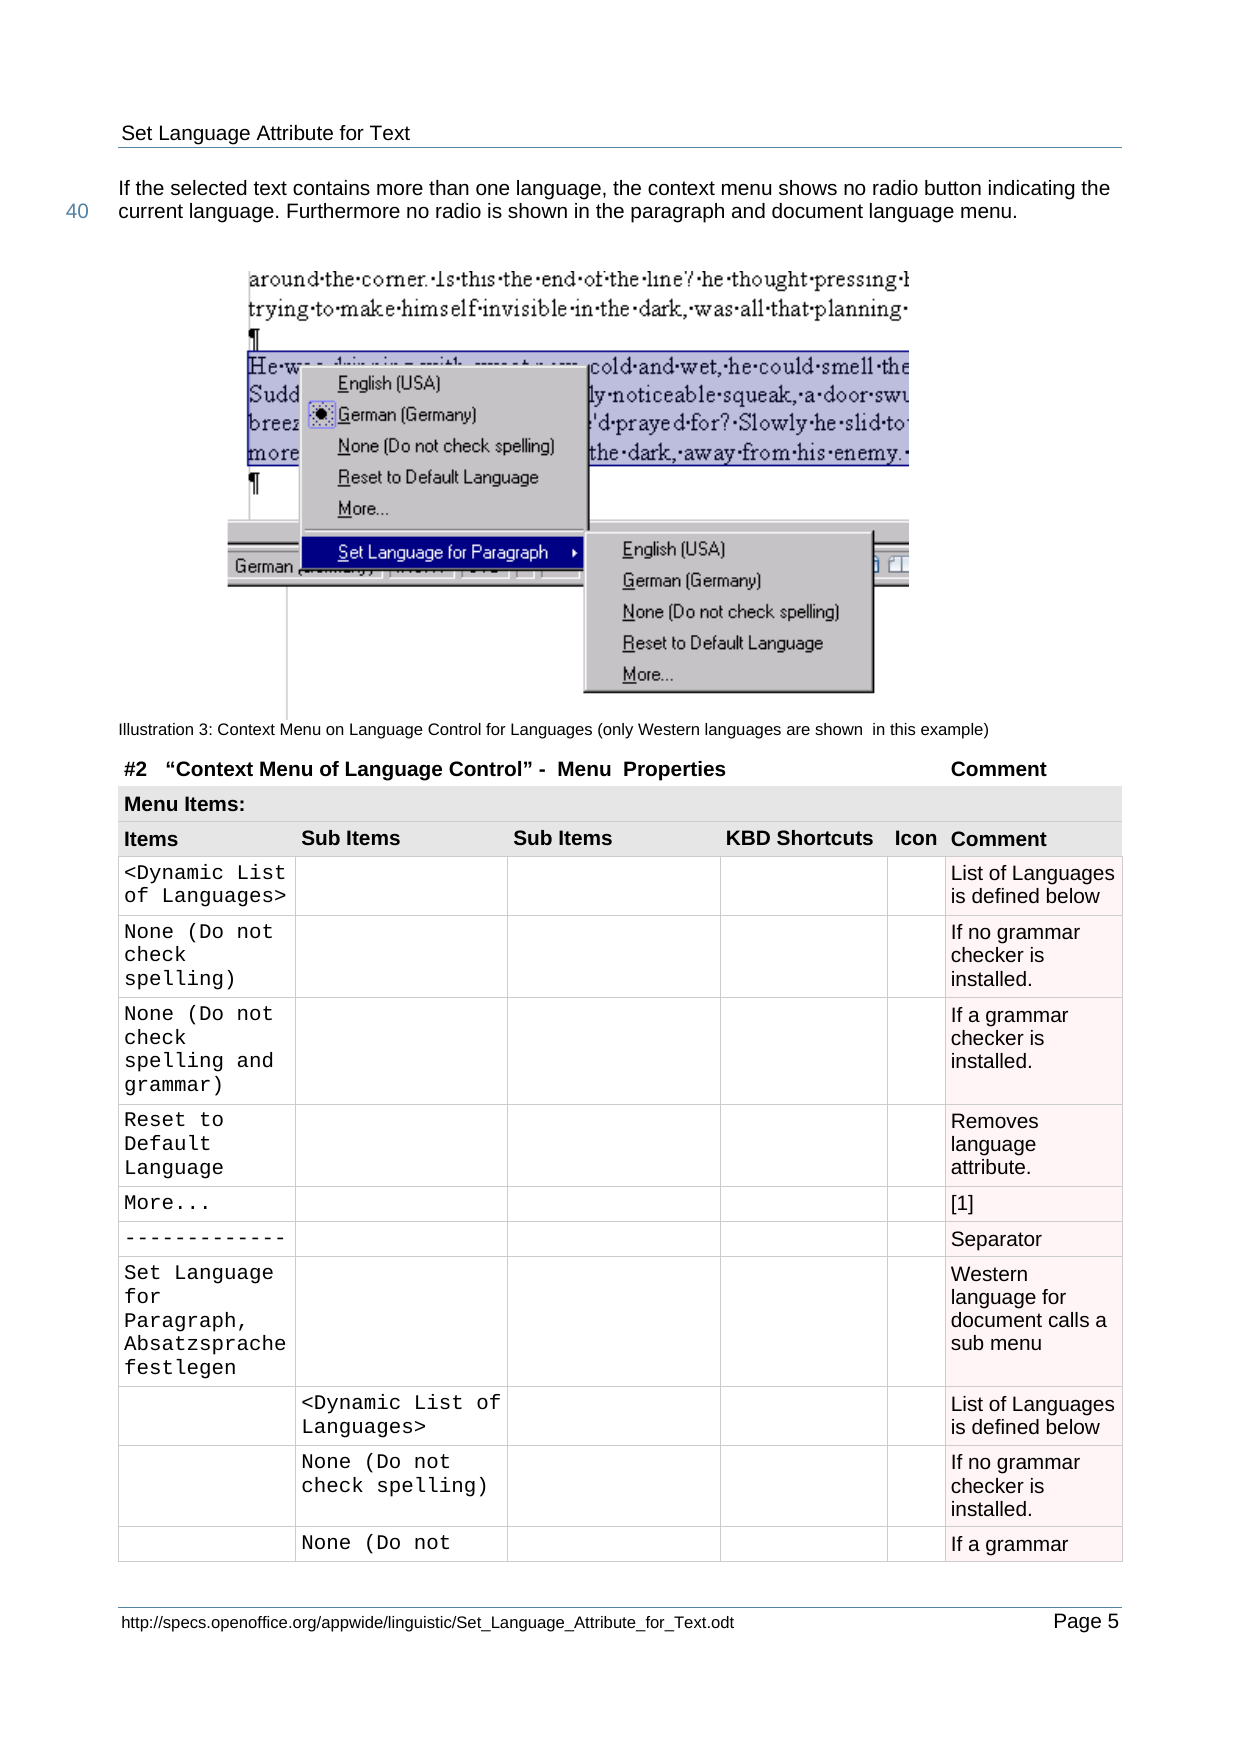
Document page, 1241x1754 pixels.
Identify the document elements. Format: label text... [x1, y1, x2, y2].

table_cell [296, 1187, 507, 1221]
table_cell Sub Items [295, 822, 507, 856]
table_cell If a grammar [946, 1527, 1122, 1561]
table_cell Menu Items: [118, 786, 1122, 821]
table_cell [721, 998, 887, 1104]
table_cell ------------- [119, 1222, 295, 1256]
table_cell Removes language attribute. [946, 1105, 1122, 1186]
table_header Comment [945, 751, 1122, 786]
table_cell [888, 1446, 945, 1526]
table_cell [119, 1527, 295, 1561]
table_cell Reset to Default Language [119, 1105, 295, 1186]
table_cell [888, 1527, 945, 1561]
table_cell Separator [946, 1222, 1122, 1256]
table_cell None (Do not check spelling and grammar) [119, 998, 295, 1104]
table_cell [888, 1387, 945, 1445]
table_cell [296, 998, 507, 1104]
text If the selected text contains more than one language, the context menu shows no radio button indicating the current language. Furthermore no radio is shown in the paragraph and document language menu. [118, 177, 1122, 223]
table_cell [721, 1222, 887, 1256]
table_cell [296, 916, 507, 997]
table_cell [721, 1105, 887, 1186]
table_cell [119, 1446, 295, 1526]
table_cell [508, 1105, 720, 1186]
table_cell [296, 1222, 507, 1256]
table_cell <Dynamic List of Languages> [119, 857, 295, 915]
table_header “Context Menu of Language Control” - Menu Properties [118, 751, 945, 786]
table_cell Sub Items [507, 822, 720, 856]
table_cell [296, 857, 507, 915]
picture [227, 271, 909, 720]
table_cell If no grammar checker is installed. [946, 1446, 1122, 1526]
table_cell [888, 1105, 945, 1186]
table_cell None (Do not check spelling) [296, 1446, 507, 1526]
table_cell If no grammar checker is installed. [946, 916, 1122, 997]
table_cell None (Do not [296, 1527, 507, 1561]
table_cell Comment [945, 822, 1122, 856]
table_cell [721, 1387, 887, 1445]
table_cell [721, 1527, 887, 1561]
table_cell If a grammar checker is installed. [946, 998, 1122, 1104]
table_cell More... [119, 1187, 295, 1221]
table_cell [721, 916, 887, 997]
table_cell [508, 1527, 720, 1561]
table_cell [508, 857, 720, 915]
table_cell [1] [946, 1187, 1122, 1221]
table_cell [721, 1446, 887, 1526]
table_cell Western language for document calls a sub menu [946, 1257, 1122, 1386]
table_cell [721, 857, 887, 915]
table_cell [888, 1187, 945, 1221]
table_cell KBD Shortcuts [720, 822, 887, 856]
table_cell <Dynamic List of Languages> [296, 1387, 507, 1445]
table_cell [296, 1257, 507, 1386]
table_cell Items [118, 822, 295, 856]
table_cell List of Languages is defined below [946, 857, 1122, 915]
table_cell [888, 857, 945, 915]
table_cell [888, 1257, 945, 1386]
table_cell [888, 998, 945, 1104]
table_cell [721, 1187, 887, 1221]
table_cell [508, 1222, 720, 1256]
table_cell List of Languages is defined below [946, 1387, 1122, 1445]
table_cell [888, 1222, 945, 1256]
table_cell [888, 916, 945, 997]
table_cell [721, 1257, 887, 1386]
table_cell [508, 1387, 720, 1445]
table_cell [119, 1387, 295, 1445]
table_cell [508, 916, 720, 997]
table_cell [508, 1257, 720, 1386]
table_cell Set Language for Paragraph, Absatzsprache festlegen [119, 1257, 295, 1386]
table_cell None (Do not check spelling) [119, 916, 295, 997]
table_cell [508, 1187, 720, 1221]
table_cell [508, 1446, 720, 1526]
text Illustration 3: Context Menu on Language Control for Languages (only Western languages are shown in this example) [118, 284, 1018, 738]
table_cell [508, 998, 720, 1104]
table_cell Icon [887, 822, 945, 856]
table_cell [296, 1105, 507, 1186]
